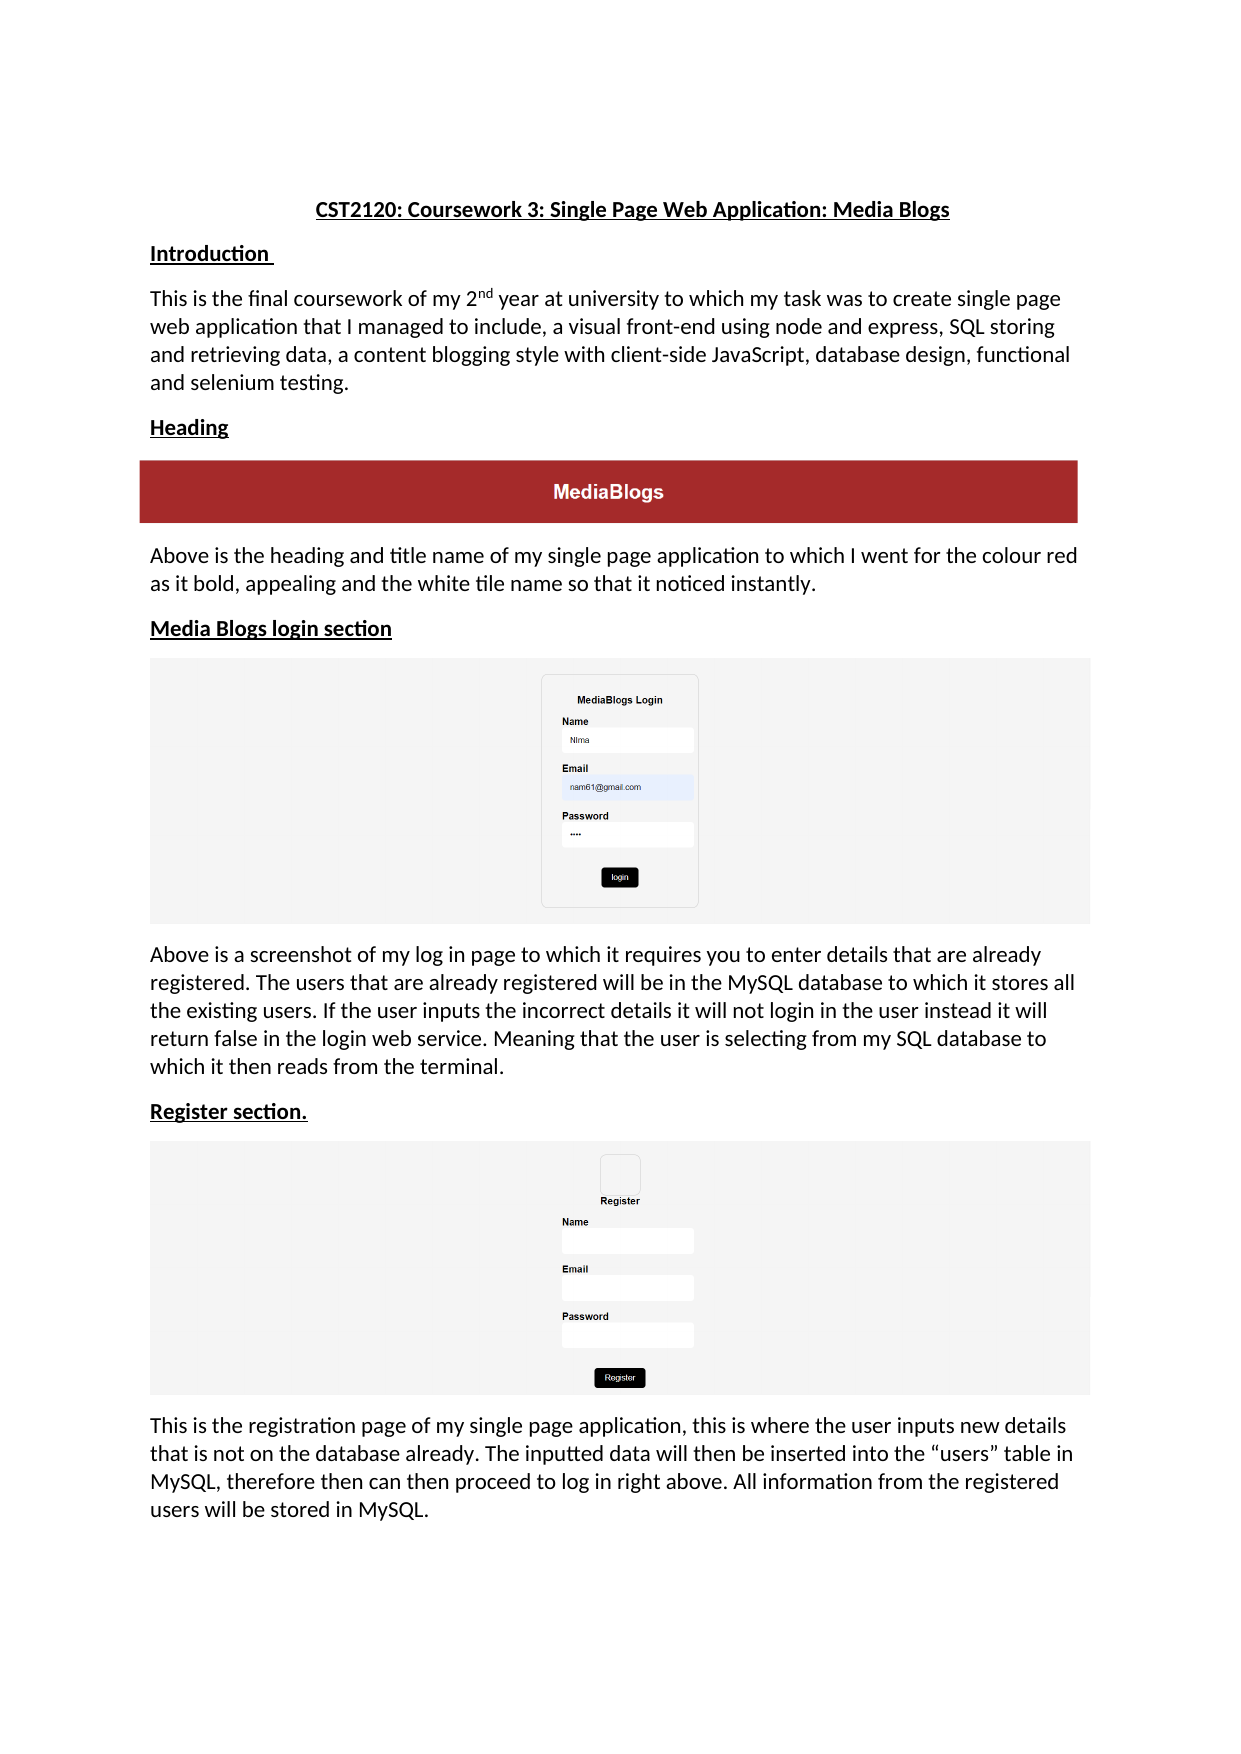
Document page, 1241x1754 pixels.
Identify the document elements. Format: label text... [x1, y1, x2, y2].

text Media Blogs login section [150, 614, 1090, 642]
text This is the registration page of my single page application, this is where the user inputs new details that is not on the database already. The inputted data will then be inserted into the “users” table in MySQL, therefore then can then proceed to log in right above. All information from the registered users will be stored in MySQL. [150, 1411, 1090, 1523]
text Introduction [150, 239, 1090, 267]
text Above is the heading and title name of my single page application to which I went for the colour red as it bold, appealing and the white tile name so that it noticed instantly. [150, 457, 1090, 598]
text CST2120: Coursework 3: Single Page Web Application: Media Blogs [150, 195, 1090, 223]
text Register section. [150, 1097, 1090, 1125]
text This is the final coursework of my 2nd year at university to which my task was to create single page web application that I managed to include, a visual front-end using node and express, SQL storing and retrieving data, a content blogging style with client-side JavaScript, database design, functional and selenium testing. [150, 284, 1090, 396]
text Above is a screenshot of my log in page to which it requires you to enter details that are already registered. The users that are already registered will be in the MySQL database to which it stores all the existing users. If the user inputs the incorrect details it will not login in the user instead it will return false in the login web service. Meaning that the user is selecting from my SQL database to which it then reads from the terminal. [150, 940, 1090, 1080]
text Heading [150, 413, 1090, 441]
